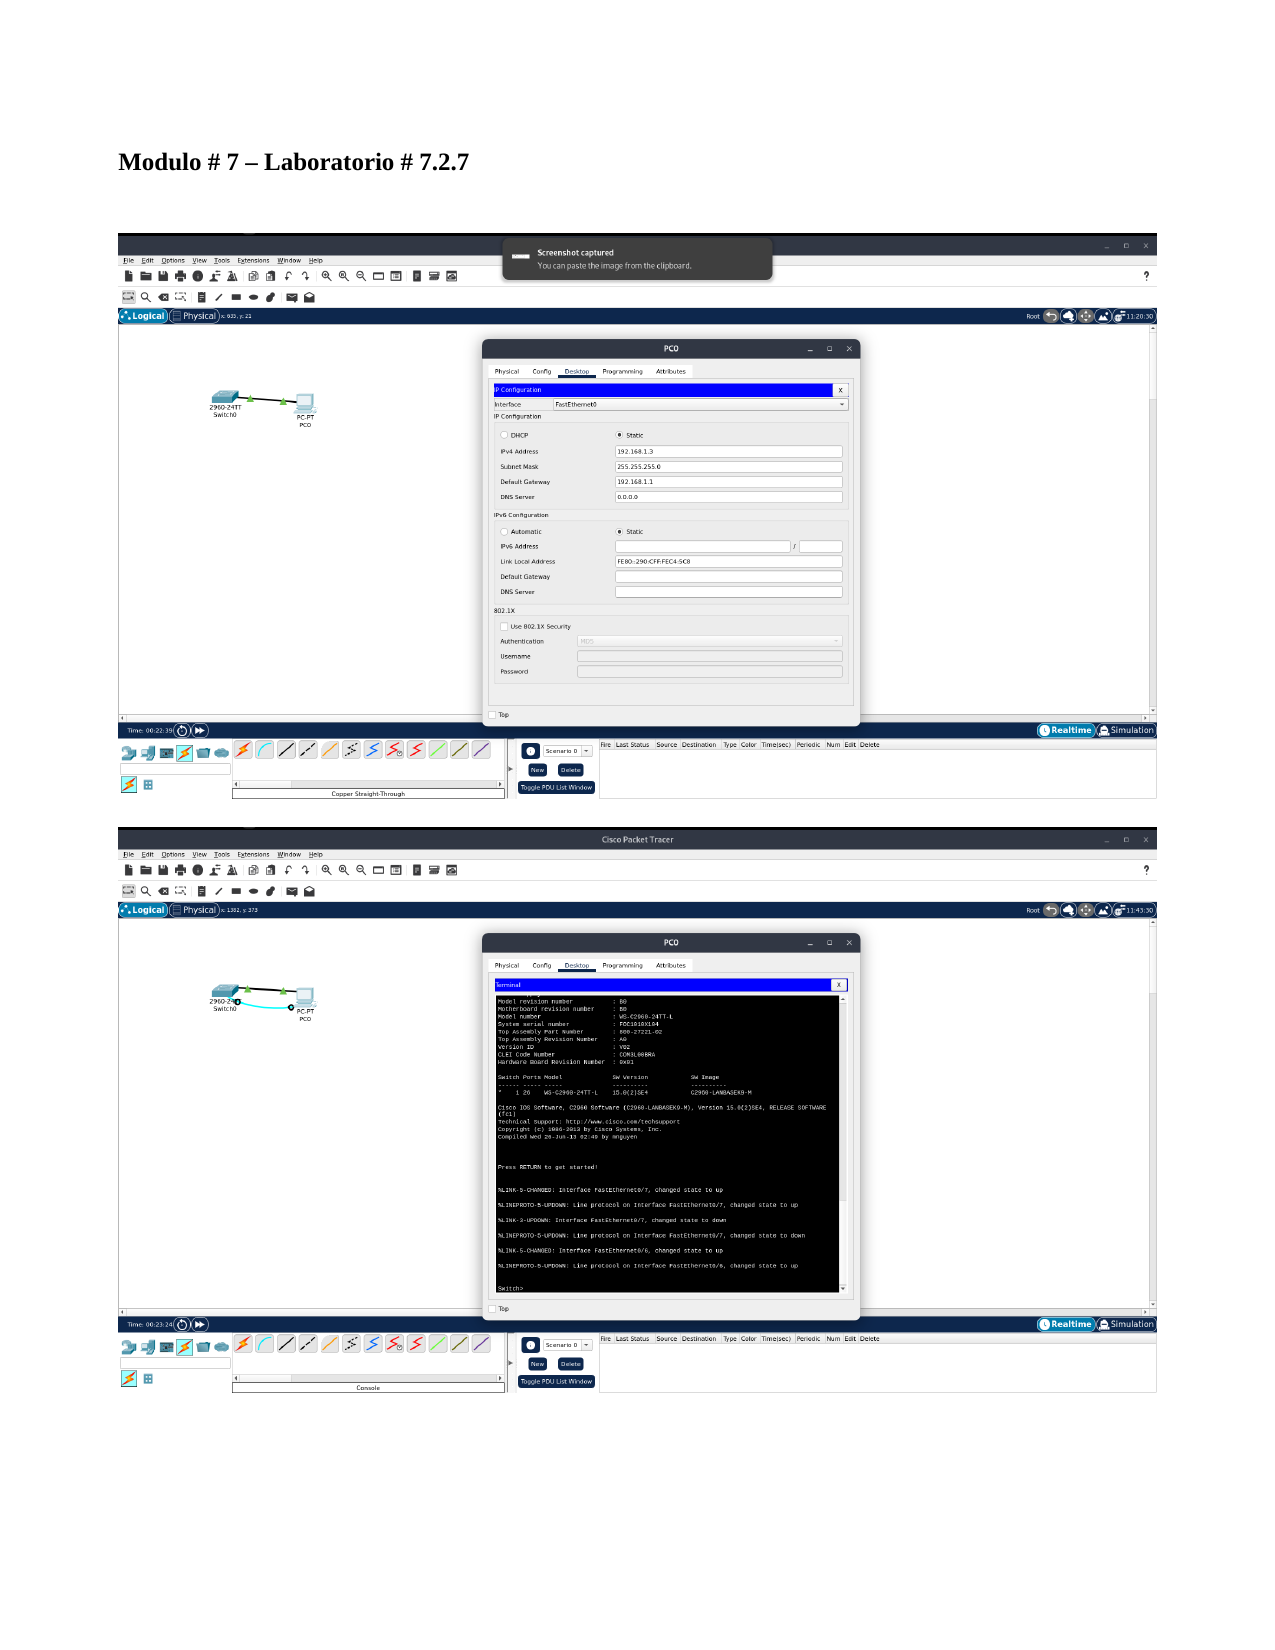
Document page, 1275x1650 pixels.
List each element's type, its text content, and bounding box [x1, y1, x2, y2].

picture [118, 233, 1157, 799]
picture [142, 907, 153, 914]
text Modulo # 7 – Laboratorio # 7.2.7 [118, 147, 1157, 176]
picture [118, 827, 1157, 1393]
picture [142, 313, 153, 320]
